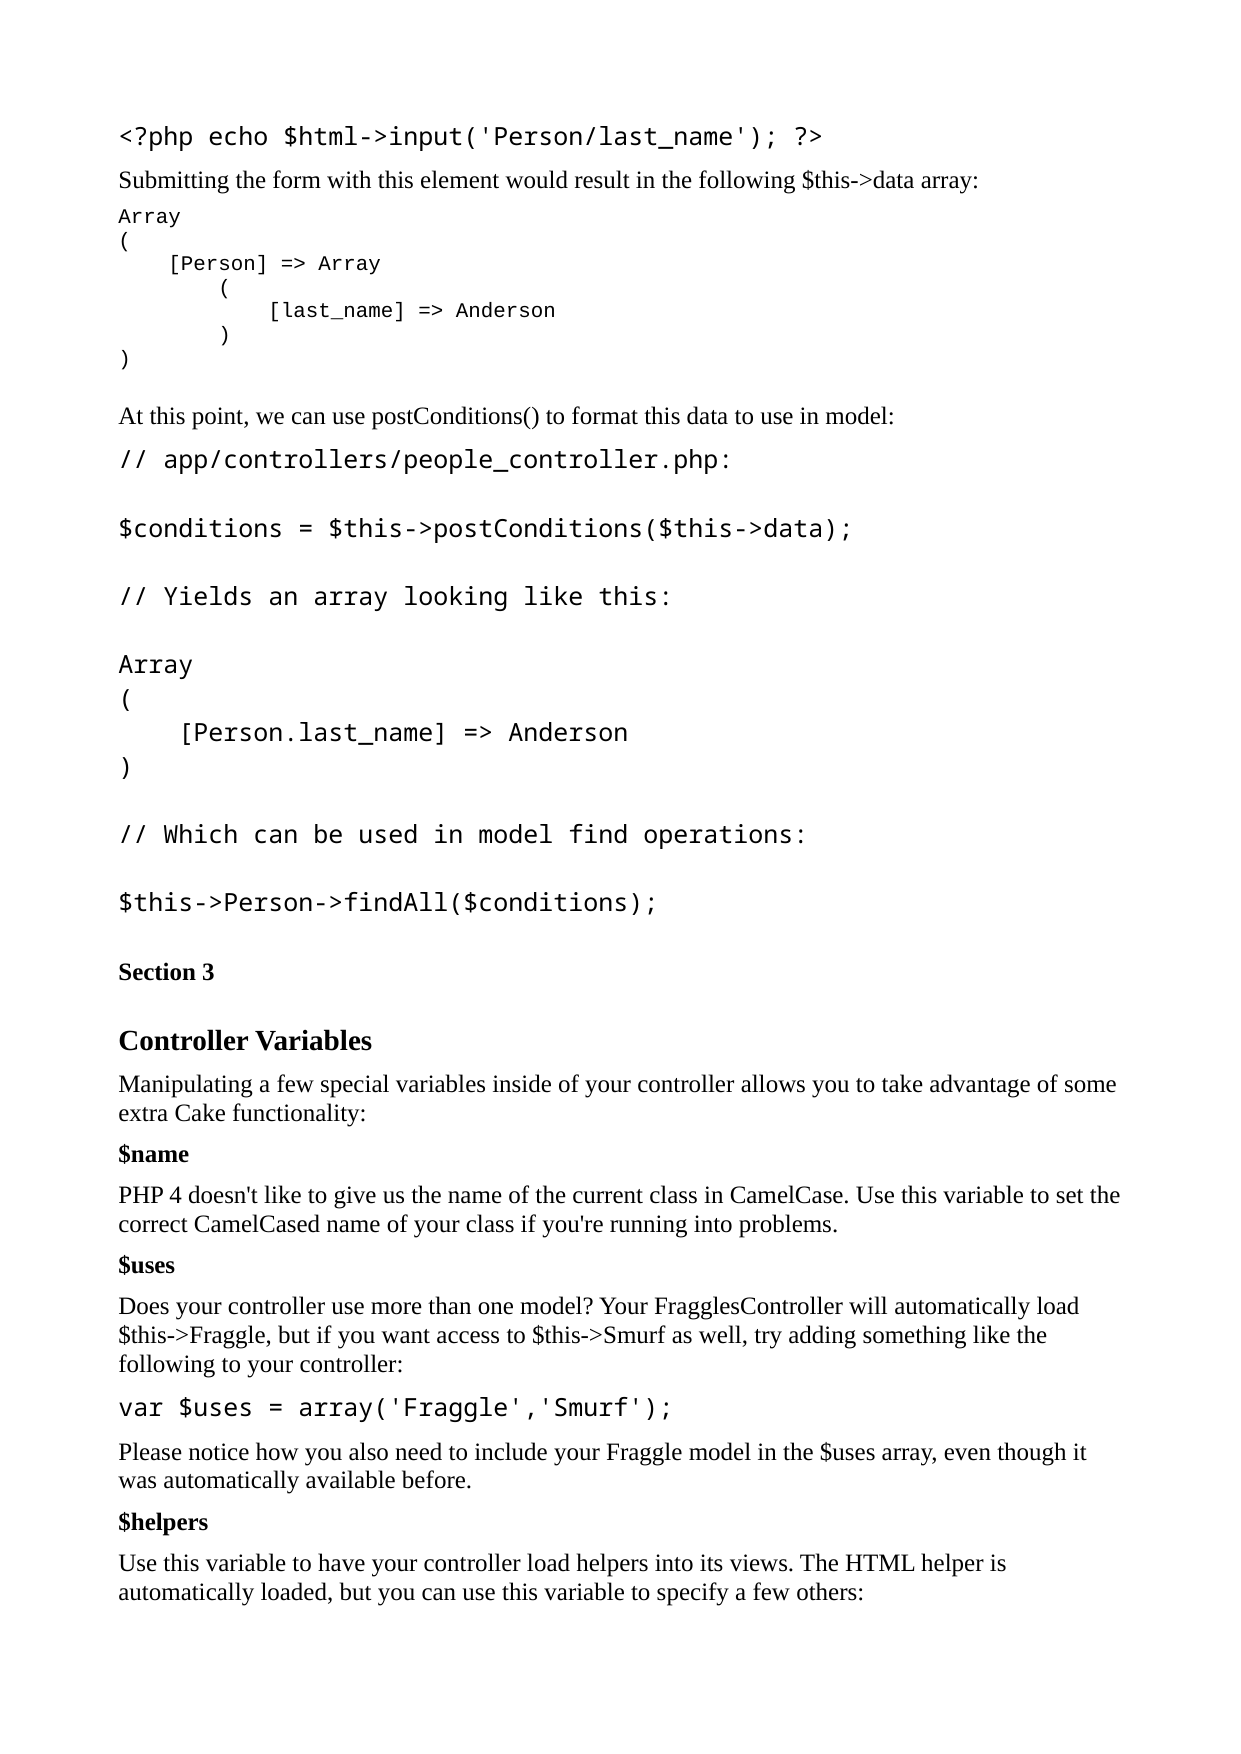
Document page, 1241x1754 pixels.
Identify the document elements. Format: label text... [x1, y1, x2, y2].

text At this point, we can use postConditions() to format this data to use in model: [118, 401, 1122, 430]
text $helpers [118, 1507, 1122, 1535]
subtitle Controller Variables [118, 1023, 1122, 1056]
subtitle Section 3 [118, 957, 1122, 985]
text // app/controllers/people_controller.php: $conditions = $this->postConditions($this->data); // Yields an array looking like this: Array ( [Person.last_name] => Anderson ) // Which can be used in model find operations: $this->Person->findAll($conditions); [118, 442, 1122, 919]
text ( [118, 277, 1122, 301]
text <?php echo $html->input('Person/last_name'); ?> [118, 118, 1122, 152]
text Submitting the form with this element would result in the following $this->data array: [118, 165, 1122, 193]
text Array [118, 206, 1122, 229]
text [Person] => Array [118, 253, 1122, 277]
text ( [118, 229, 1122, 253]
text Use this variable to have your controller load helpers into its views. The HTML helper is automatically loaded, but you can use this variable to specify a few others: [118, 1548, 1122, 1605]
text $uses [118, 1250, 1122, 1279]
text ) [118, 348, 1122, 371]
text var $uses = array('Fraggle','Smurf'); [118, 1390, 1122, 1424]
text Manipulating a few special variables inside of your controller allows you to take advantage of some extra Cake functionality: [118, 1069, 1122, 1126]
text ) [118, 324, 1122, 348]
text PHP 4 doesn't like to give us the name of the current class in CamelCase. Use this variable to set the correct CamelCased name of your class if you're running into problems. [118, 1180, 1122, 1238]
text [last_name] => Anderson [118, 301, 1122, 324]
text Please notice how you also need to include your Fraggle model in the $uses array, even though it was automatically available before. [118, 1437, 1122, 1494]
text $name [118, 1139, 1122, 1168]
text Does your controller use more than one model? Your FragglesController will automatically load $this->Fraggle, but if you want access to $this->Smurf as well, try adding something like the following to your controller: [118, 1291, 1122, 1378]
